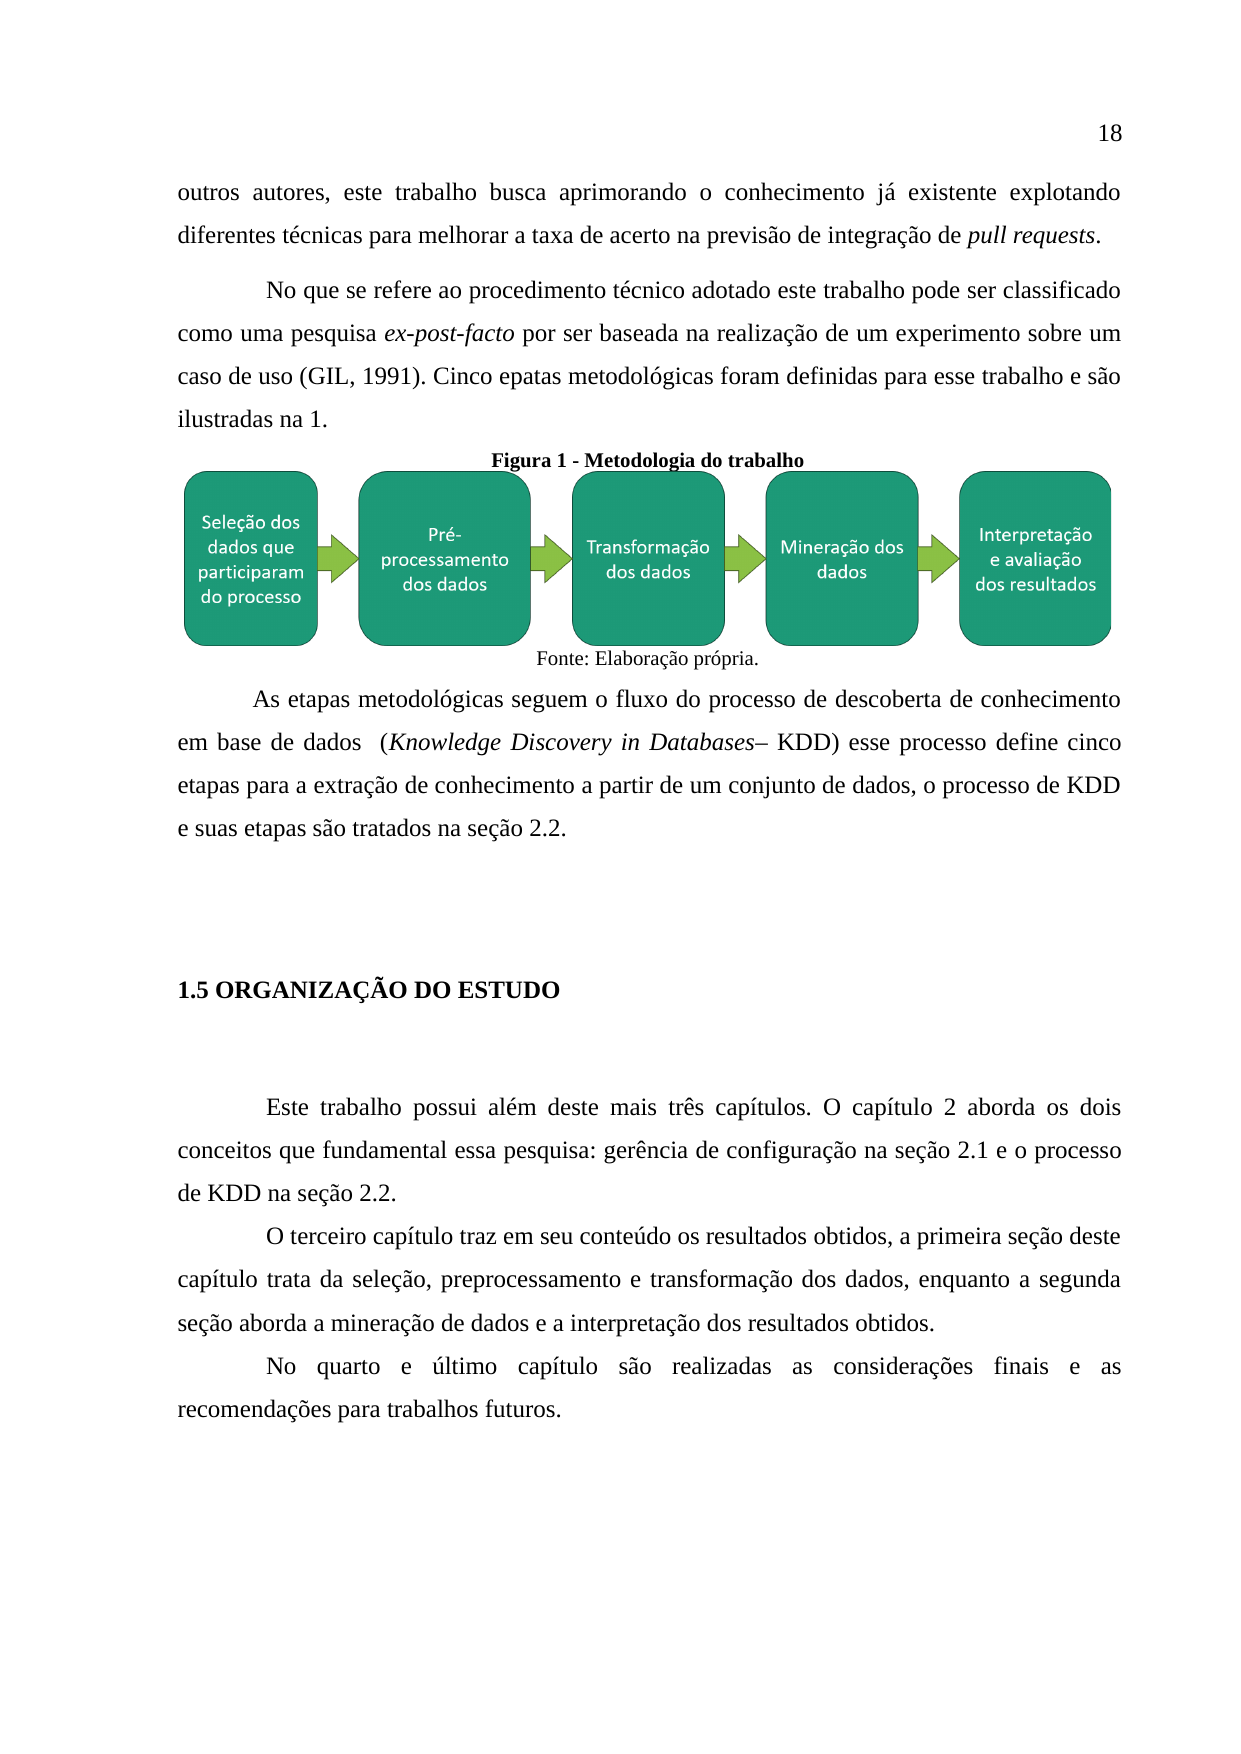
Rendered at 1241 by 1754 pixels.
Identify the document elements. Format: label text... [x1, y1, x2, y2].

text Este trabalho possui além deste mais três capítulos. O capítulo 2 aborda os dois conceitos que fundamental essa pesquisa: gerência de configuração na seção 2.1 e o processo de KDD na seção 2.2. [177, 1092, 1122, 1207]
text Fonte: Elaboração própria. [184, 646, 1111, 670]
text 1.5 Organização do estudo [177, 975, 1122, 1003]
picture [184, 471, 1112, 646]
text No quarto e último capítulo são realizadas as considerações finais e as recomendações para trabalhos futuros. [177, 1351, 1122, 1423]
text No que se refere ao procedimento técnico adotado este trabalho pode ser classificado como uma pesquisa ex-post-facto por ser baseada na realização de um experimento sobre um caso de uso (GIL, 1991). Cinco epatas metodológicas foram definidas para esse trabalho e são ilustradas na Figura 1. [177, 275, 1122, 433]
text O terceiro capítulo traz em seu conteúdo os resultados obtidos, a primeira seção deste capítulo trata da seleção, preprocessamento e transformação dos dados, enquanto a segunda seção aborda a mineração de dados e a interpretação dos resultados obtidos. [177, 1221, 1122, 1336]
text Figura 1 - Metodologia do trabalho [184, 448, 1111, 471]
text outros autores, este trabalho busca aprimorando o conhecimento já existente explotando diferentes técnicas para melhorar a taxa de acerto na previsão de integração de pull requests. [177, 177, 1122, 249]
text As etapas metodológicas seguem o fluxo do processo de descoberta de conhecimento em base de dados (Knowledge Discovery in Databases– KDD) esse processo define cinco etapas para a extração de conhecimento a partir de um conjunto de dados, o processo de KDD e suas etapas são tratados na seção 2.2. [177, 459, 1122, 842]
